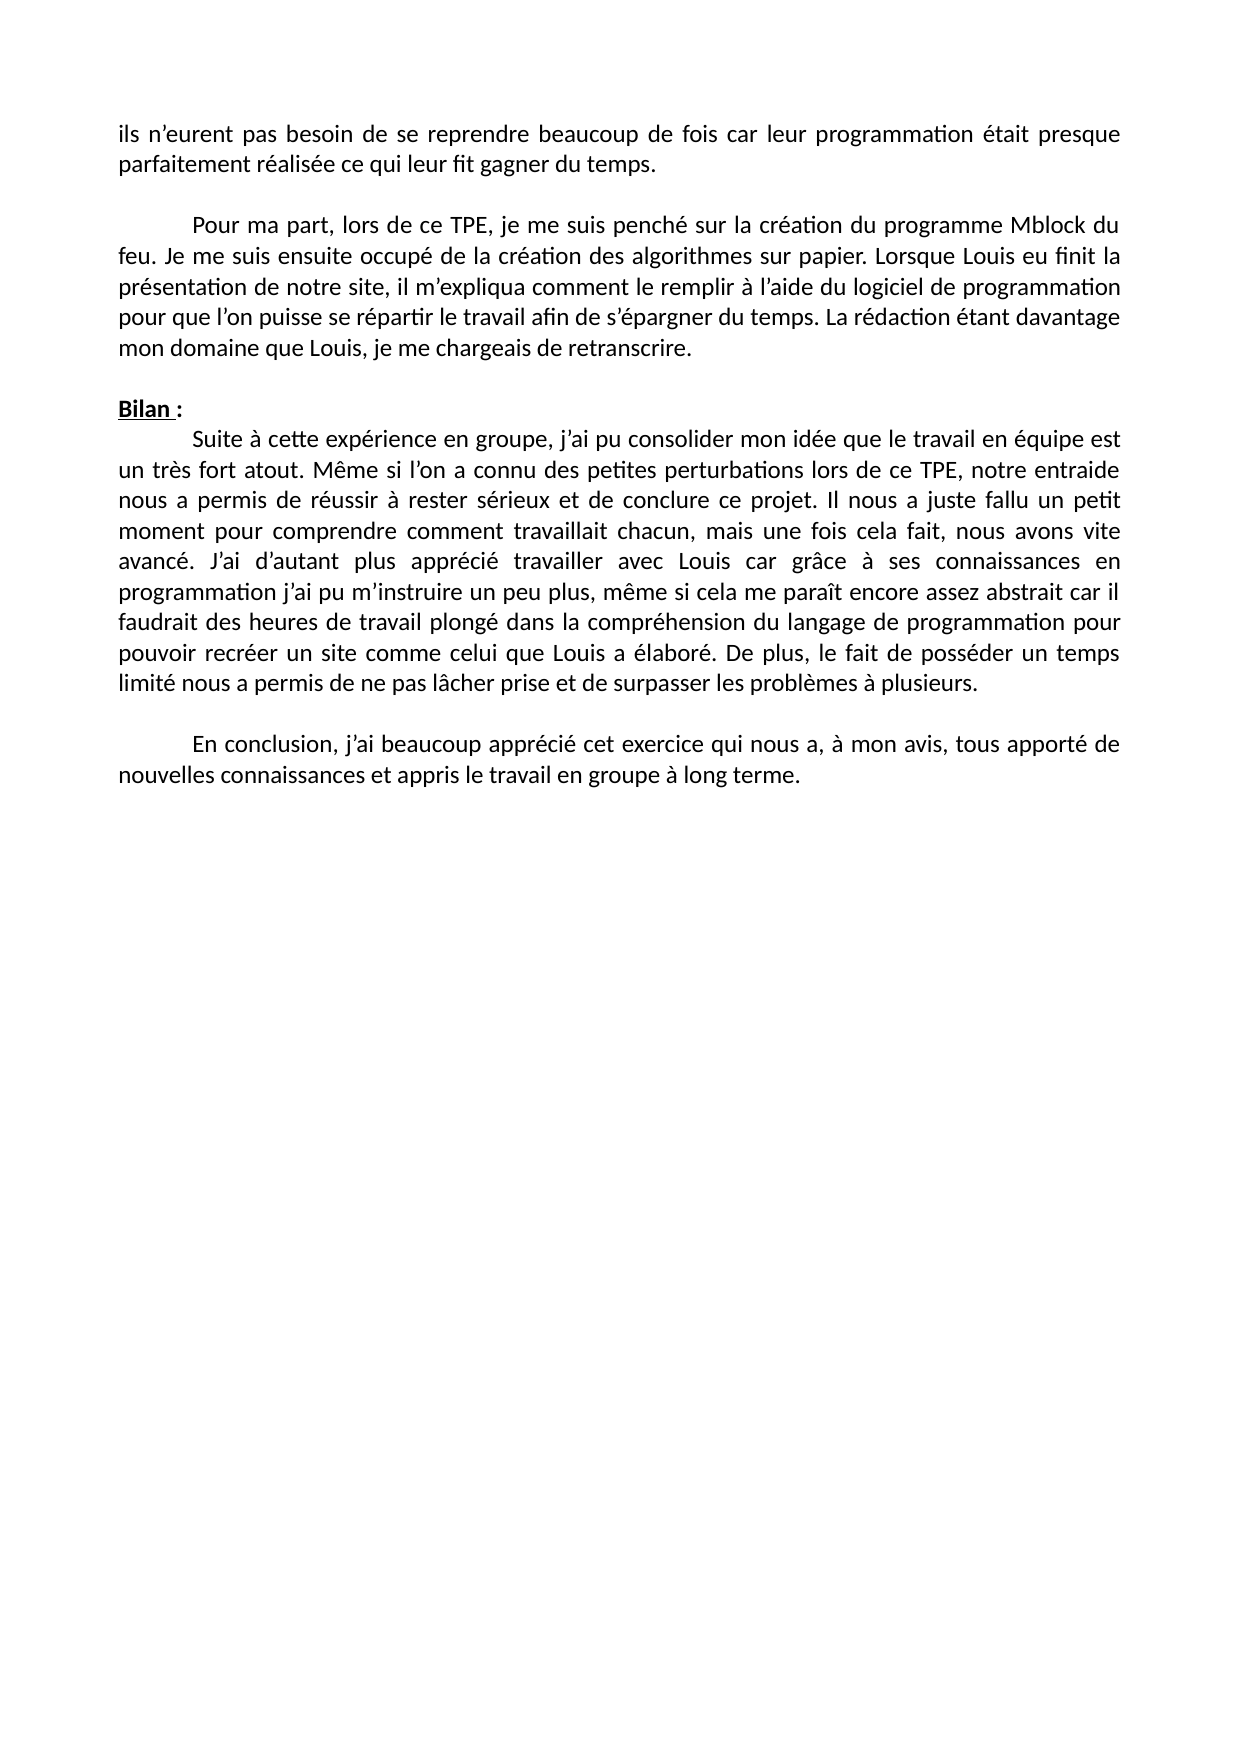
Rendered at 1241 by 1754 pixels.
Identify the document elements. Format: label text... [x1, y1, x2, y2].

text Suite à cette expérience en groupe, j’ai pu consolider mon idée que le travail en équipe est un très fort atout. Même si l’on a connu des petites perturbations lors de ce TPE, notre entraide nous a permis de réussir à rester sérieux et de conclure ce projet. Il nous a juste fallu un petit moment pour comprendre comment travaillait chacun, mais une fois cela fait, nous avons vite avancé. J’ai d’autant plus apprécié travailler avec Louis car grâce à ses connaissances en programmation j’ai pu m’instruire un peu plus, même si cela me paraît encore assez abstrait car il faudrait des heures de travail plongé dans la compréhension du langage de programmation pour pouvoir recréer un site comme celui que Louis a élaboré. De plus, le fait de posséder un temps limité nous a permis de ne pas lâcher prise et de surpasser les problèmes à plusieurs. [118, 423, 1122, 698]
text ils n’eurent pas besoin de se reprendre beaucoup de fois car leur programmation était presque parfaitement réalisée ce qui leur fit gagner du temps. [118, 118, 1122, 179]
text En conclusion, j’ai beaucoup apprécié cet exercice qui nous a, à mon avis, tous apporté de nouvelles connaissances et appris le travail en groupe à long terme. [118, 728, 1122, 789]
text Pour ma part, lors de ce TPE, je me suis penché sur la création du programme Mblock du feu. Je me suis ensuite occupé de la création des algorithmes sur papier. Lorsque Louis eu finit la présentation de notre site, il m’expliqua comment le remplir à l’aide du logiciel de programmation pour que l’on puisse se répartir le travail afin de s’épargner du temps. La rédaction étant davantage mon domaine que Louis, je me chargeais de retranscrire. [118, 210, 1122, 362]
text Bilan : [118, 393, 1122, 423]
